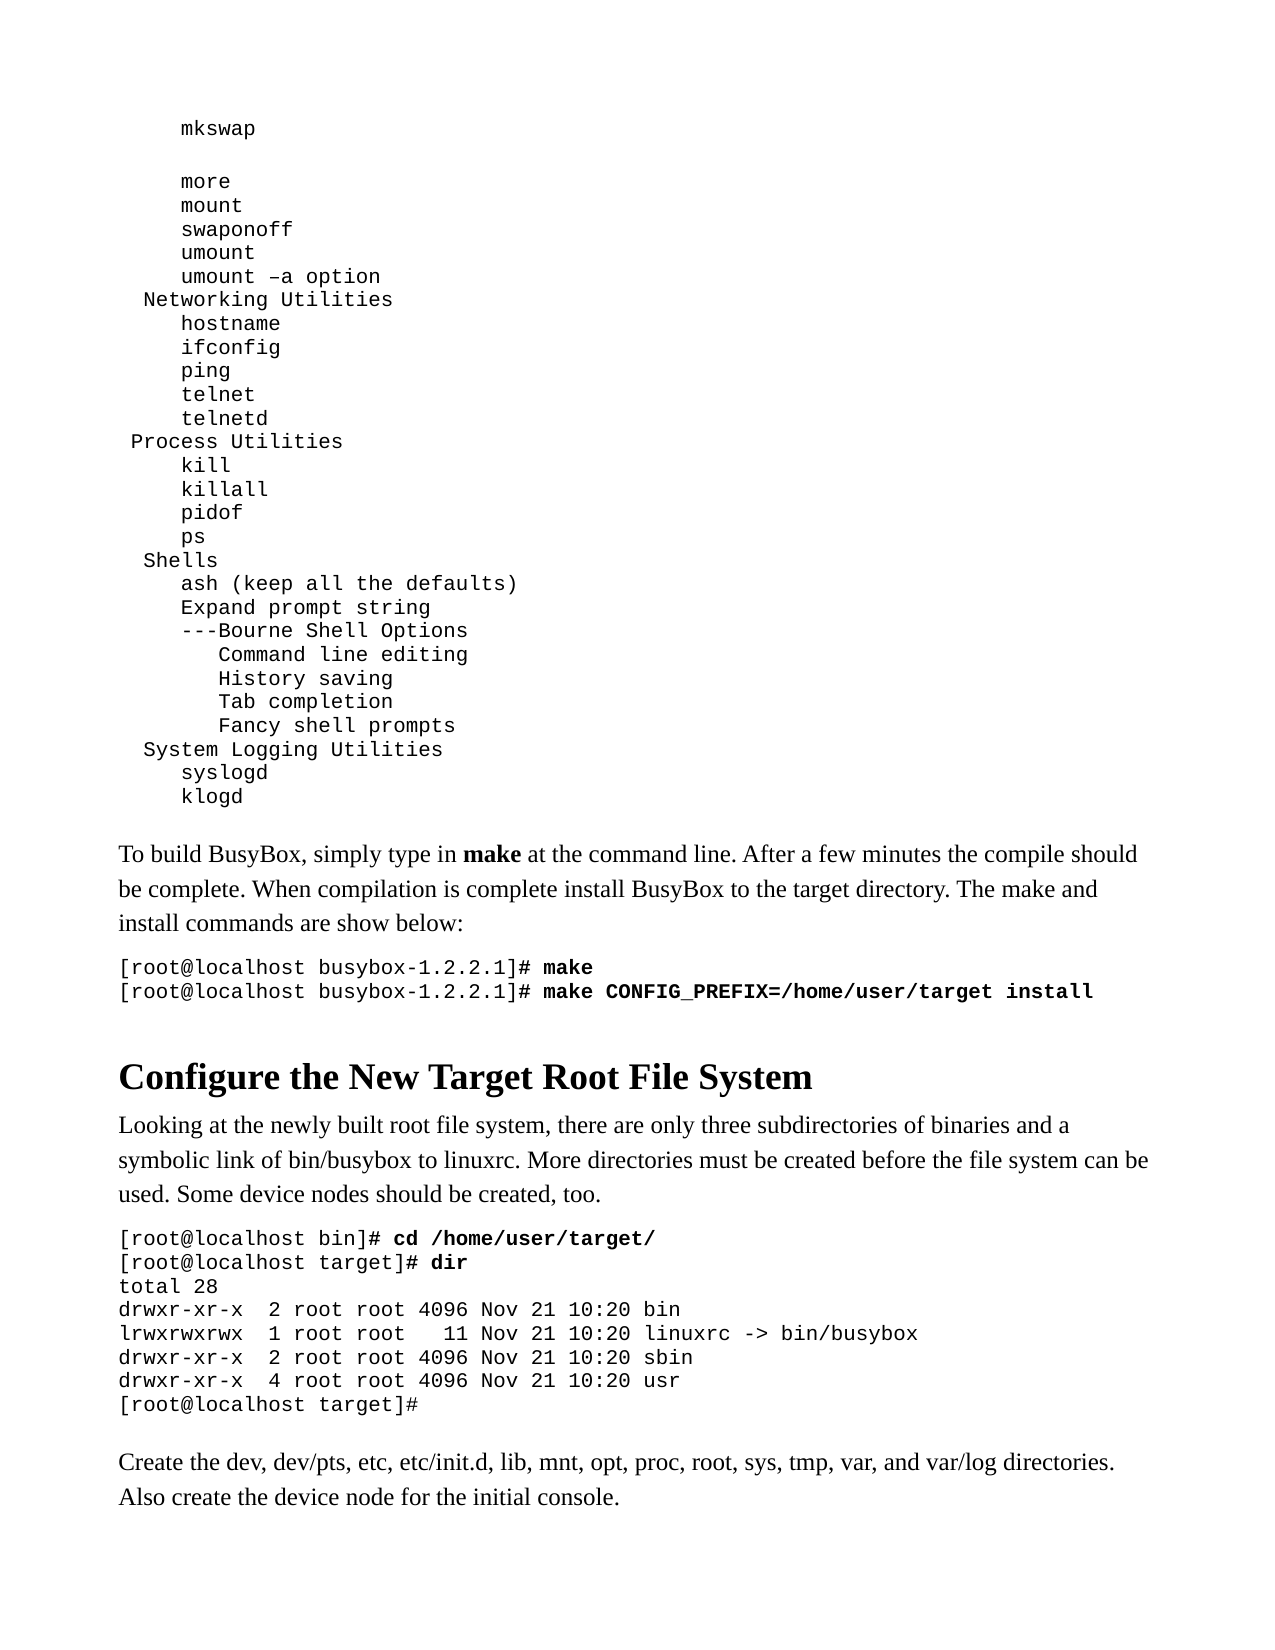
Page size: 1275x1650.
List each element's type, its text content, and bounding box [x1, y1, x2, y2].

text ash (keep all the defaults) [118, 573, 1157, 597]
text [root@localhost busybox-1.2.2.1]# make [118, 957, 1157, 981]
text [root@localhost target]# [118, 1394, 1157, 1418]
text Command line editing [118, 644, 1157, 668]
text [root@localhost target]# dir [118, 1252, 1157, 1276]
text pidof [118, 502, 1157, 526]
text History saving [118, 668, 1157, 691]
text Tab completion [118, 691, 1157, 715]
text ---Bourne Shell Options [118, 621, 1157, 644]
text mkswap [118, 118, 1157, 142]
text Fancy shell prompts [118, 715, 1157, 739]
text killall [118, 479, 1157, 502]
text Networking Utilities [118, 289, 1157, 313]
text telnet [118, 384, 1157, 408]
text telnetd [118, 408, 1157, 431]
text syslogd [118, 762, 1157, 786]
subtitle Configure the New Target Root File System [118, 1055, 1157, 1098]
text klogd [118, 786, 1157, 810]
text mount [118, 195, 1157, 218]
text swaponoff [118, 218, 1157, 242]
text lrwxrwxrwx 1 root root 11 Nov 21 10:20 linuxrc -> bin/busybox [118, 1323, 1157, 1347]
text ping [118, 360, 1157, 384]
text Process Utilities [118, 431, 1157, 455]
text Expand prompt string [118, 597, 1157, 621]
text ps [118, 526, 1157, 549]
text Looking at the newly built root file system, there are only three subdirectories of binaries and a symbolic link of bin/busybox to linuxrc. More directories must be created before the file system can be used. Some device nodes should be created, too. [118, 1110, 1157, 1208]
text [root@localhost busybox-1.2.2.1]# make CONFIG_PREFIX=/home/user/target install [118, 981, 1157, 1004]
text drwxr-xr-x 2 root root 4096 Nov 21 10:20 sbin [118, 1347, 1157, 1370]
text umount [118, 242, 1157, 266]
text drwxr-xr-x 4 root root 4096 Nov 21 10:20 usr [118, 1370, 1157, 1394]
text ifconfig [118, 337, 1157, 360]
text [root@localhost bin]# cd /home/user/target/ [118, 1228, 1157, 1252]
text Create the dev, dev/pts, etc, etc/init.d, lib, mnt, opt, proc, root, sys, tmp, var, and var/log directories. Also create the device node for the initial console. [118, 1447, 1157, 1510]
text To build BusyBox, simply type in make at the command line. After a few minutes the compile should be complete. When compilation is complete install BusyBox to the target directory. The make and install commands are show below: [118, 839, 1157, 937]
text drwxr-xr-x 2 root root 4096 Nov 21 10:20 bin [118, 1299, 1157, 1323]
text umount –a option [118, 266, 1157, 289]
text kill [118, 455, 1157, 479]
text System Logging Utilities [118, 739, 1157, 762]
text Shells [118, 549, 1157, 573]
text more [118, 171, 1157, 195]
text hostname [118, 313, 1157, 337]
text total 28 [118, 1276, 1157, 1299]
